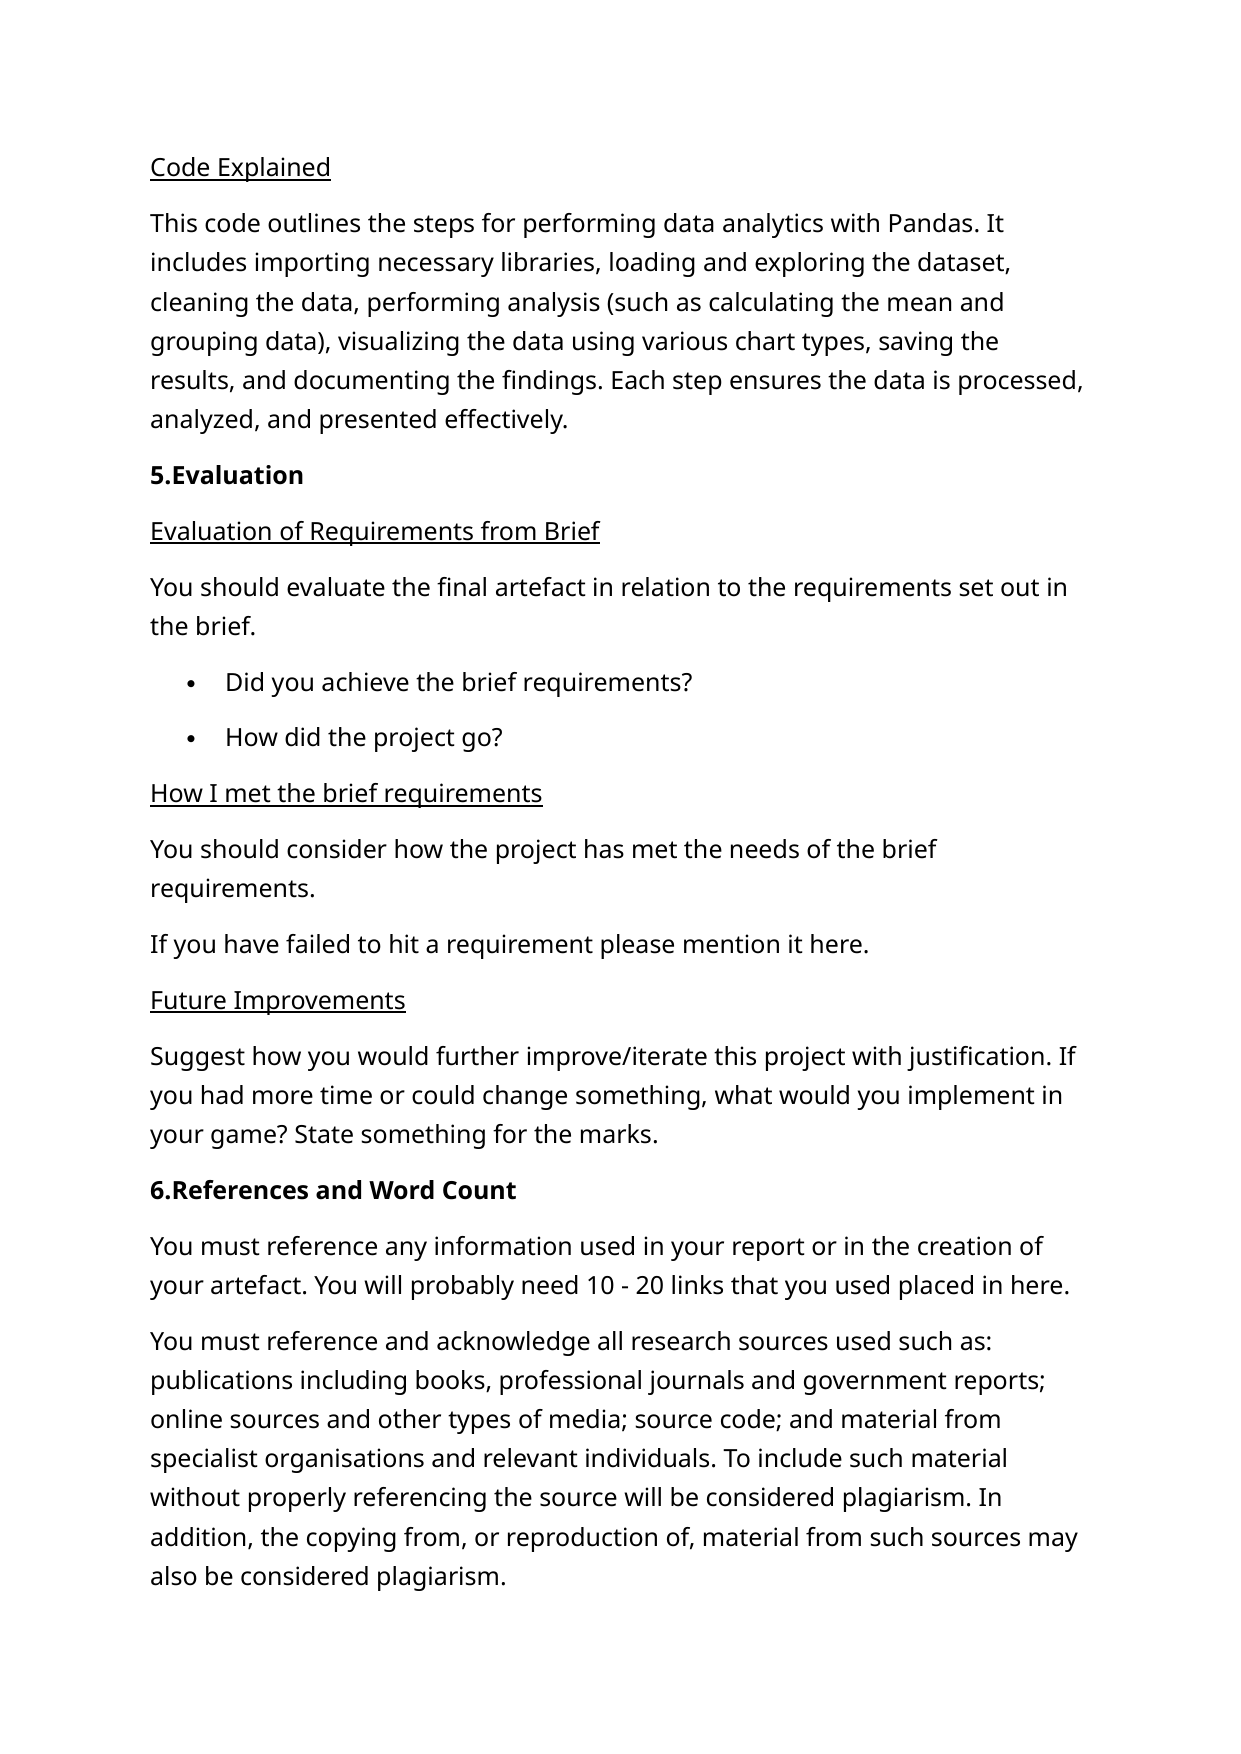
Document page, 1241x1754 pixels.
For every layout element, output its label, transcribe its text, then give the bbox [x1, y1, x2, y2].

text Future Improvements [150, 982, 1090, 1017]
text Evaluation of Requirements from Brief [150, 513, 1090, 547]
list How did the project go? [187, 720, 1090, 754]
list Did you achieve the brief requirements? [187, 664, 1090, 698]
text Code Explained [150, 150, 1090, 184]
text This code outlines the steps for performing data analytics with Pandas. It includes importing necessary libraries, loading and exploring the dataset, cleaning the data, performing analysis (such as calculating the mean and grouping data), visualizing the data using various chart types, saving the results, and documenting the findings. Each step ensures the data is processed, analyzed, and presented effectively. [150, 206, 1090, 436]
text 5.Evaluation [150, 457, 1090, 492]
text How I met the brief requirements [150, 776, 1090, 810]
text You must reference any information used in your report or in the creation of your artefact. You will probably need 10 - 20 links that you used placed in here. [150, 1228, 1090, 1302]
text You should consider how the project has met the needs of the brief requirements. [150, 832, 1090, 905]
text If you have failed to hit a requirement please mention it here. [150, 927, 1090, 961]
text Suggest how you would further improve/iterate this project with justification. If you had more time or could change something, what would you implement in your game? State something for the marks. [150, 1038, 1090, 1151]
text You must reference and acknowledge all research sources used such as: publications including books, professional journals and government reports; online sources and other types of media; source code; and material from specialist organisations and relevant individuals. To include such material without properly referencing the source will be considered plagiarism. In addition, the copying from, or reproduction of, material from such sources may also be considered plagiarism. [150, 1323, 1090, 1592]
text You should evaluate the final artefact in relation to the requirements set out in the brief. [150, 569, 1090, 642]
text 6.References and Word Count [150, 1172, 1090, 1207]
